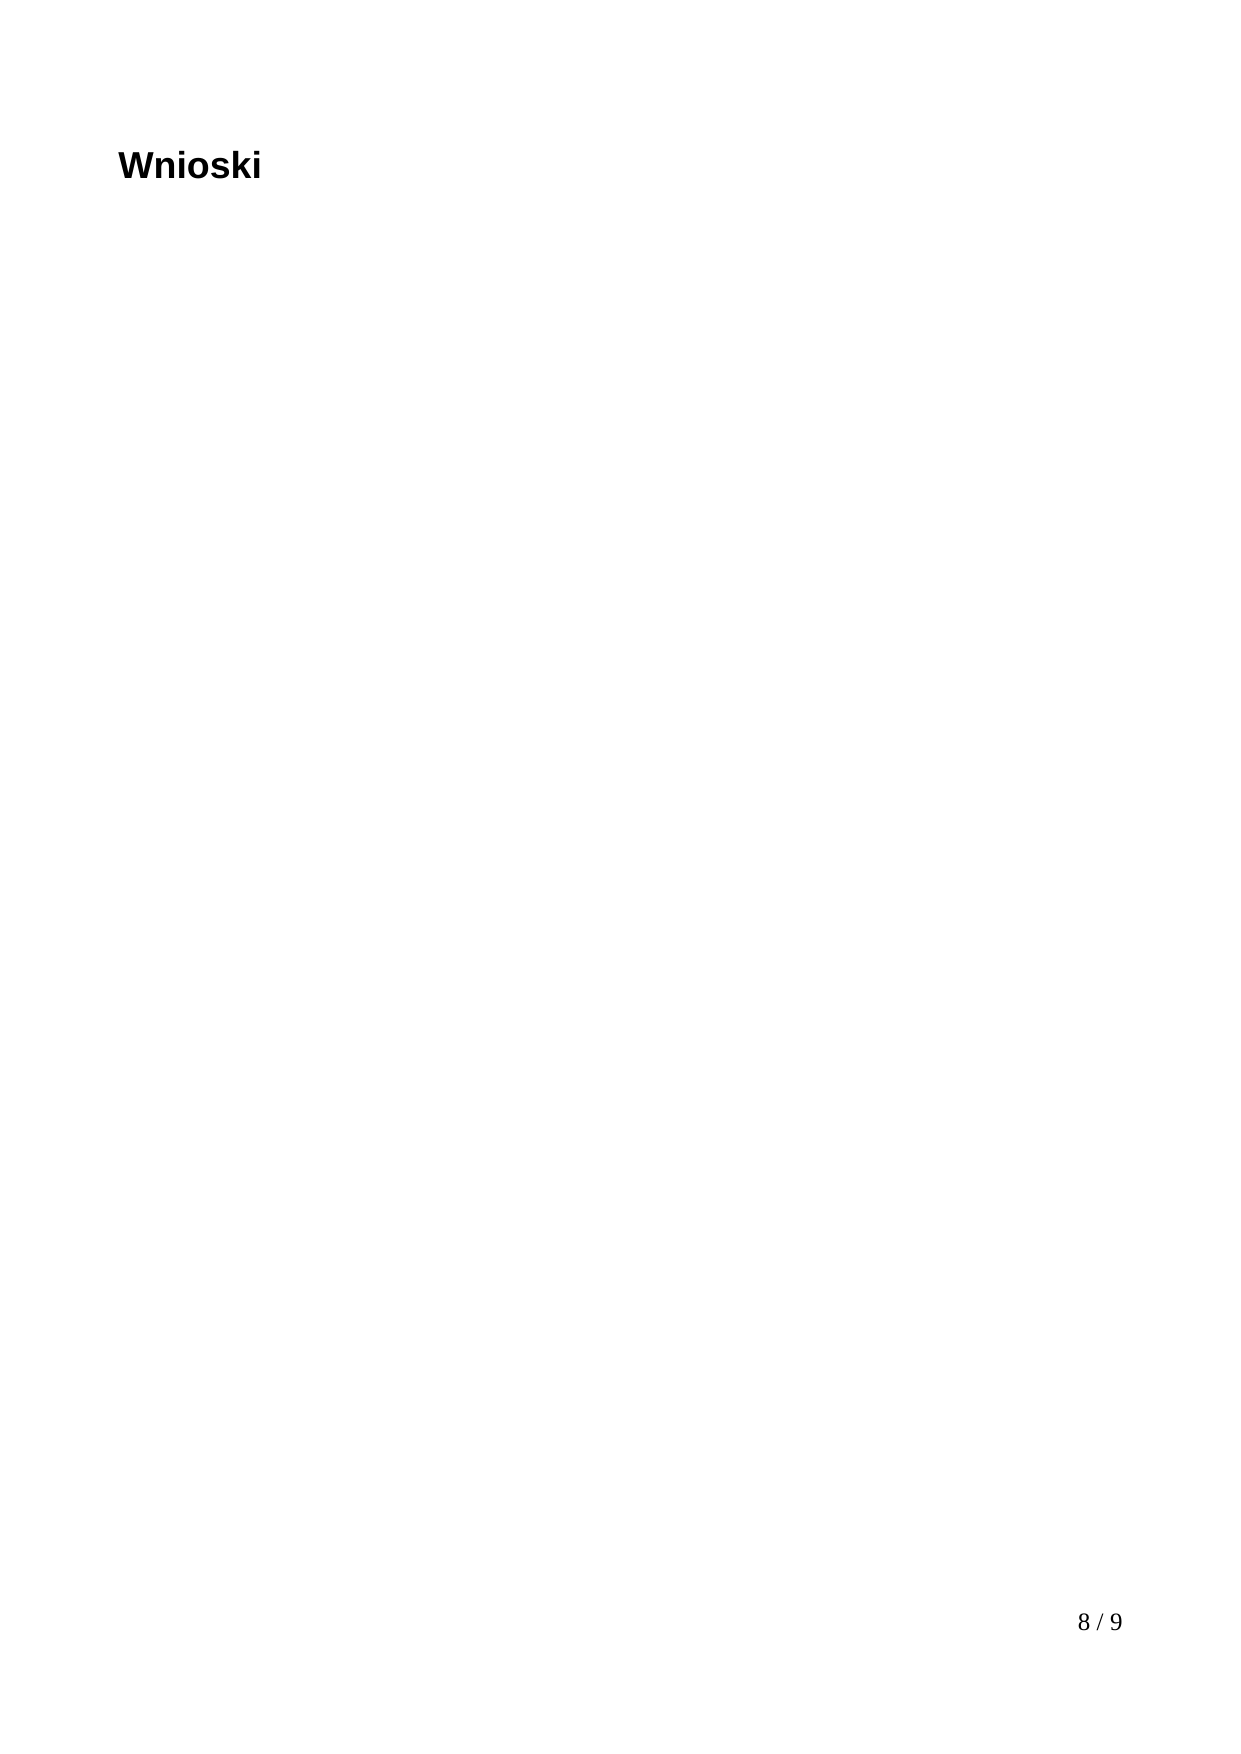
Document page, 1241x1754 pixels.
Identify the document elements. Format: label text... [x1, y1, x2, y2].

subtitle Wnioski [118, 143, 1122, 186]
